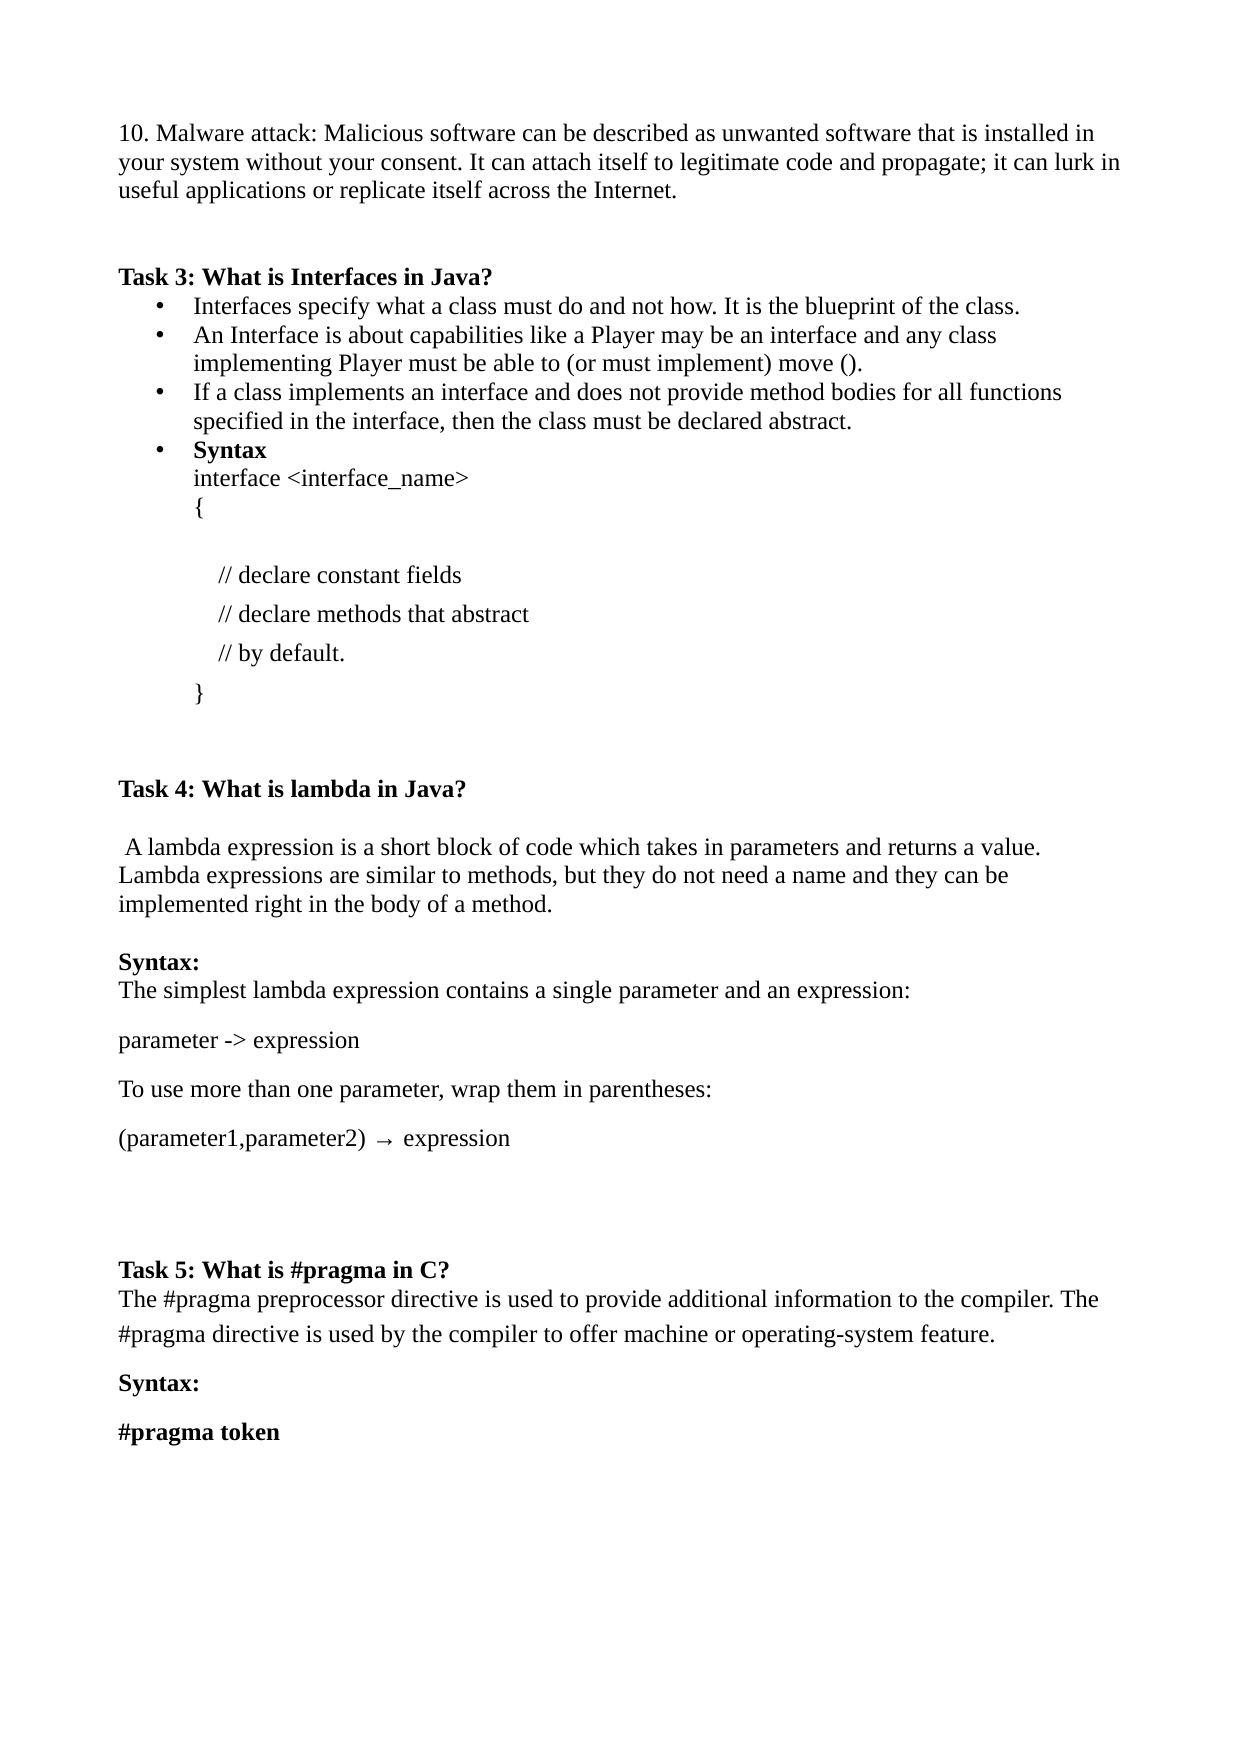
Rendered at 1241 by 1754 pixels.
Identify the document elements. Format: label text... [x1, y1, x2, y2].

text A lambda expression is a short block of code which takes in parameters and returns a value. Lambda expressions are similar to methods, but they do not need a name and they can be implemented right in the body of a method. [118, 832, 1122, 918]
subtitle 10. Malware attack: Malicious software can be described as unwanted software that is installed in your system without your consent. It can attach itself to legitimate code and propagate; it can lurk in useful applications or replicate itself across the Internet. [118, 118, 1122, 204]
text (parameter1,parameter2) → expression [118, 1123, 1122, 1152]
text // declare methods that abstract [118, 599, 1122, 628]
text parameter -> expression [118, 1025, 1122, 1053]
text To use more than one parameter, wrap them in parentheses: [118, 1074, 1122, 1102]
text #pragma token [118, 1417, 1122, 1446]
list If a class implements an interface and does not provide method bodies for all functions specified in the interface, then the class must be declared abstract. [156, 377, 1122, 435]
list Interfaces specify what a class must do and not how. It is the blueprint of the class. [156, 291, 1122, 320]
list interface <interface_name> [156, 463, 1122, 492]
text Task 3: What is Interfaces in Java? [118, 262, 1122, 291]
text // declare constant fields [118, 560, 1122, 589]
text Syntax: [118, 1368, 1122, 1396]
text Task 4: What is lambda in Java? [118, 774, 1122, 803]
text Syntax: [118, 947, 1122, 976]
text } [118, 678, 1122, 706]
text The #pragma preprocessor directive is used to provide additional information to the compiler. The #pragma directive is used by the compiler to offer machine or operating-system feature. [118, 1284, 1122, 1347]
text Task 5: What is #pragma in C? [118, 1255, 1122, 1284]
list Syntax [156, 435, 1122, 463]
text // by default. [118, 638, 1122, 667]
text The simplest lambda expression contains a single parameter and an expression: [118, 976, 1122, 1004]
list { [156, 492, 1122, 521]
list An Interface is about capabilities like a Player may be an interface and any class implementing Player must be able to (or must implement) move (). [156, 320, 1122, 377]
